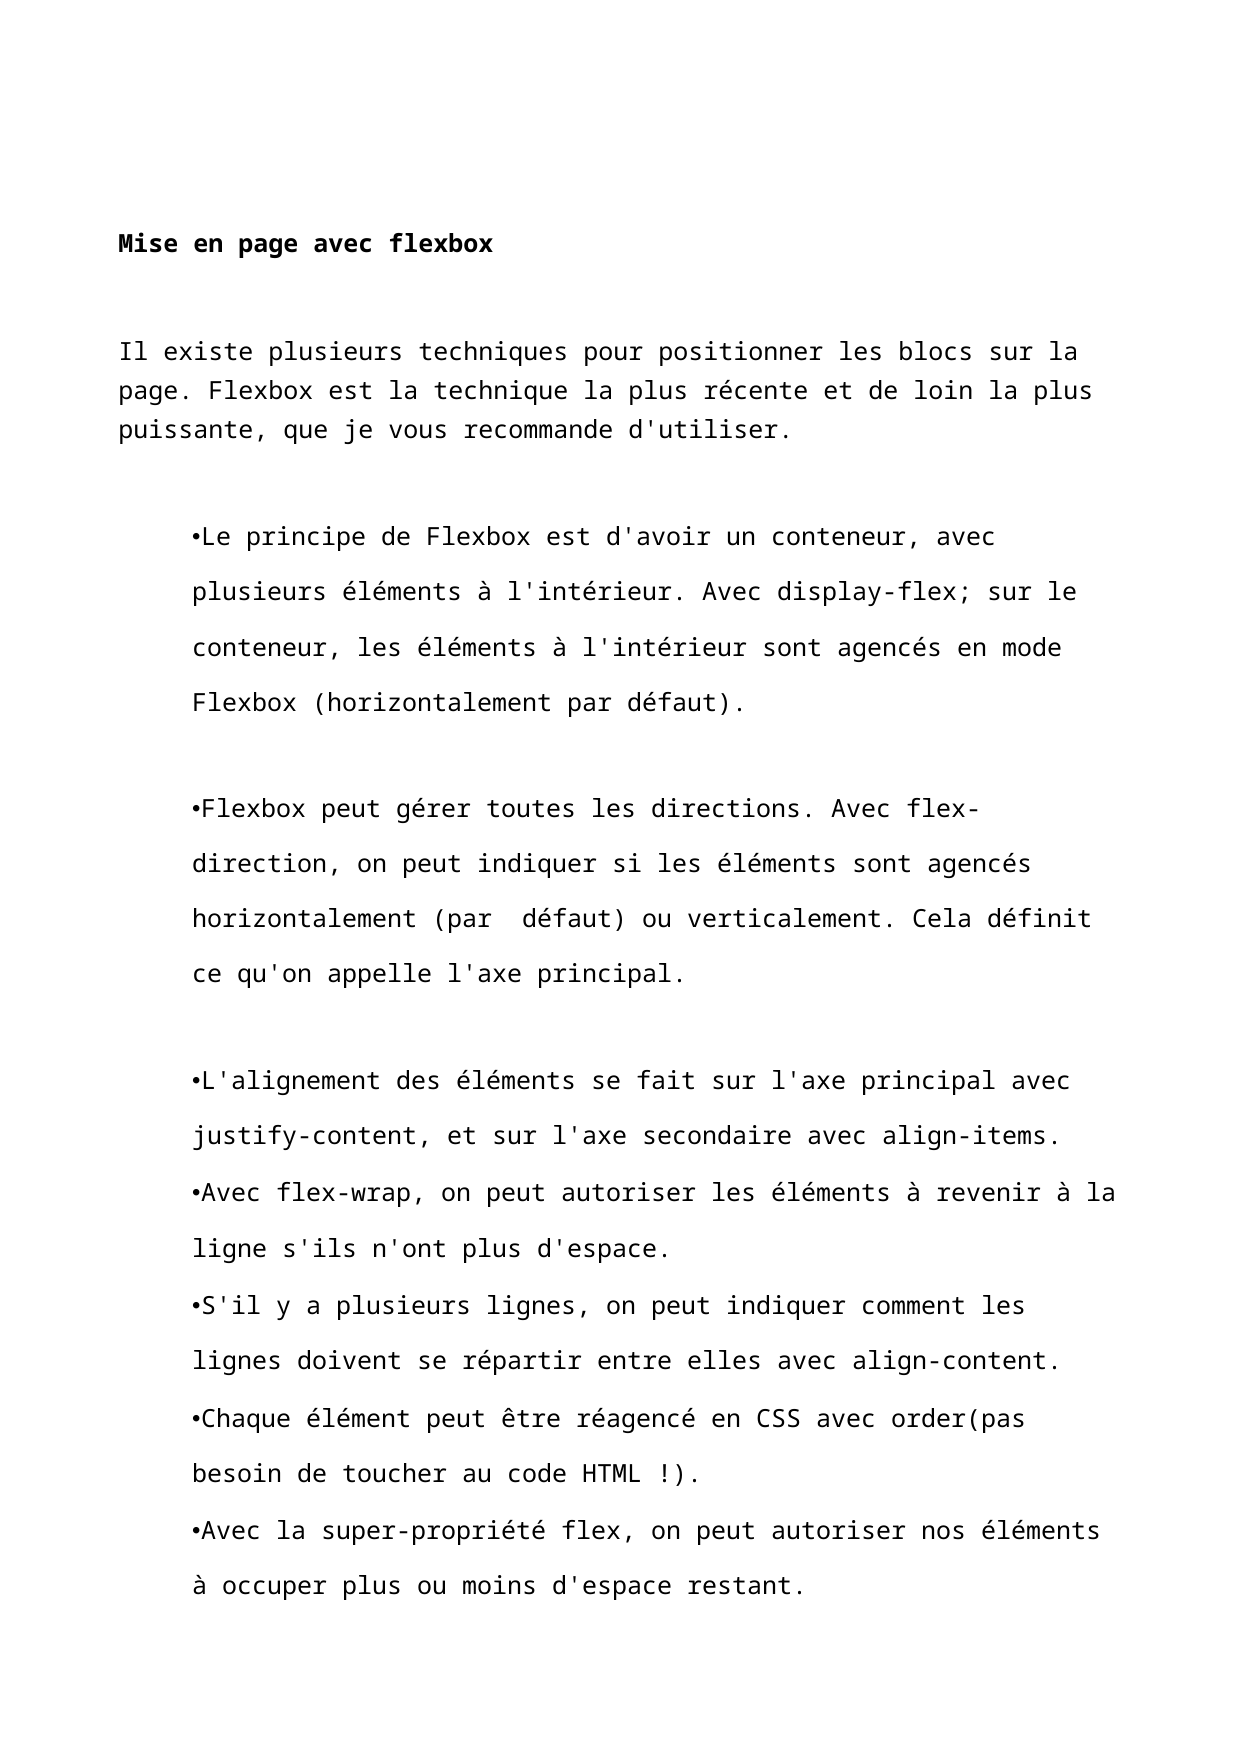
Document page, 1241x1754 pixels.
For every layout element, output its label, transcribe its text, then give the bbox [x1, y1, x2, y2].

list L'alignement des éléments se fait sur l'axe principal avec justify-content, et sur l'axe secondaire avec align-items. [118, 1062, 1122, 1152]
list Avec flex-wrap, on peut autoriser les éléments à revenir à la ligne s'ils n'ont plus d'espace. [118, 1175, 1122, 1264]
list S'il y a plusieurs lignes, on peut indiquer comment les lignes doivent se répartir entre elles avec align-content. [118, 1288, 1122, 1377]
text Mise en page avec flexbox [118, 226, 1122, 260]
list Avec la super-propriété flex, on peut autoriser nos éléments à occuper plus ou moins d'espace restant. [118, 1513, 1122, 1602]
list Le principe de Flexbox est d'avoir un conteneur, avec plusieurs éléments à l'intérieur. Avec display-flex; sur le conteneur, les éléments à l'intérieur sont agencés en mode Flexbox (horizontalement par défaut). [118, 519, 1122, 718]
list Chaque élément peut être réagencé en CSS avec order(pas besoin de toucher au code HTML !). [118, 1400, 1122, 1489]
text Il existe plusieurs techniques pour positionner les blocs sur la page. Flexbox est la technique la plus récente et de loin la plus puissante, que je vous recommande d'utiliser. [118, 333, 1122, 446]
list Flexbox peut gérer toutes les directions. Avec flex-direction, on peut indiquer si les éléments sont agencés horizontalement (par défaut) ou verticalement. Cela définit ce qu'on appelle l'axe principal. [118, 791, 1122, 990]
